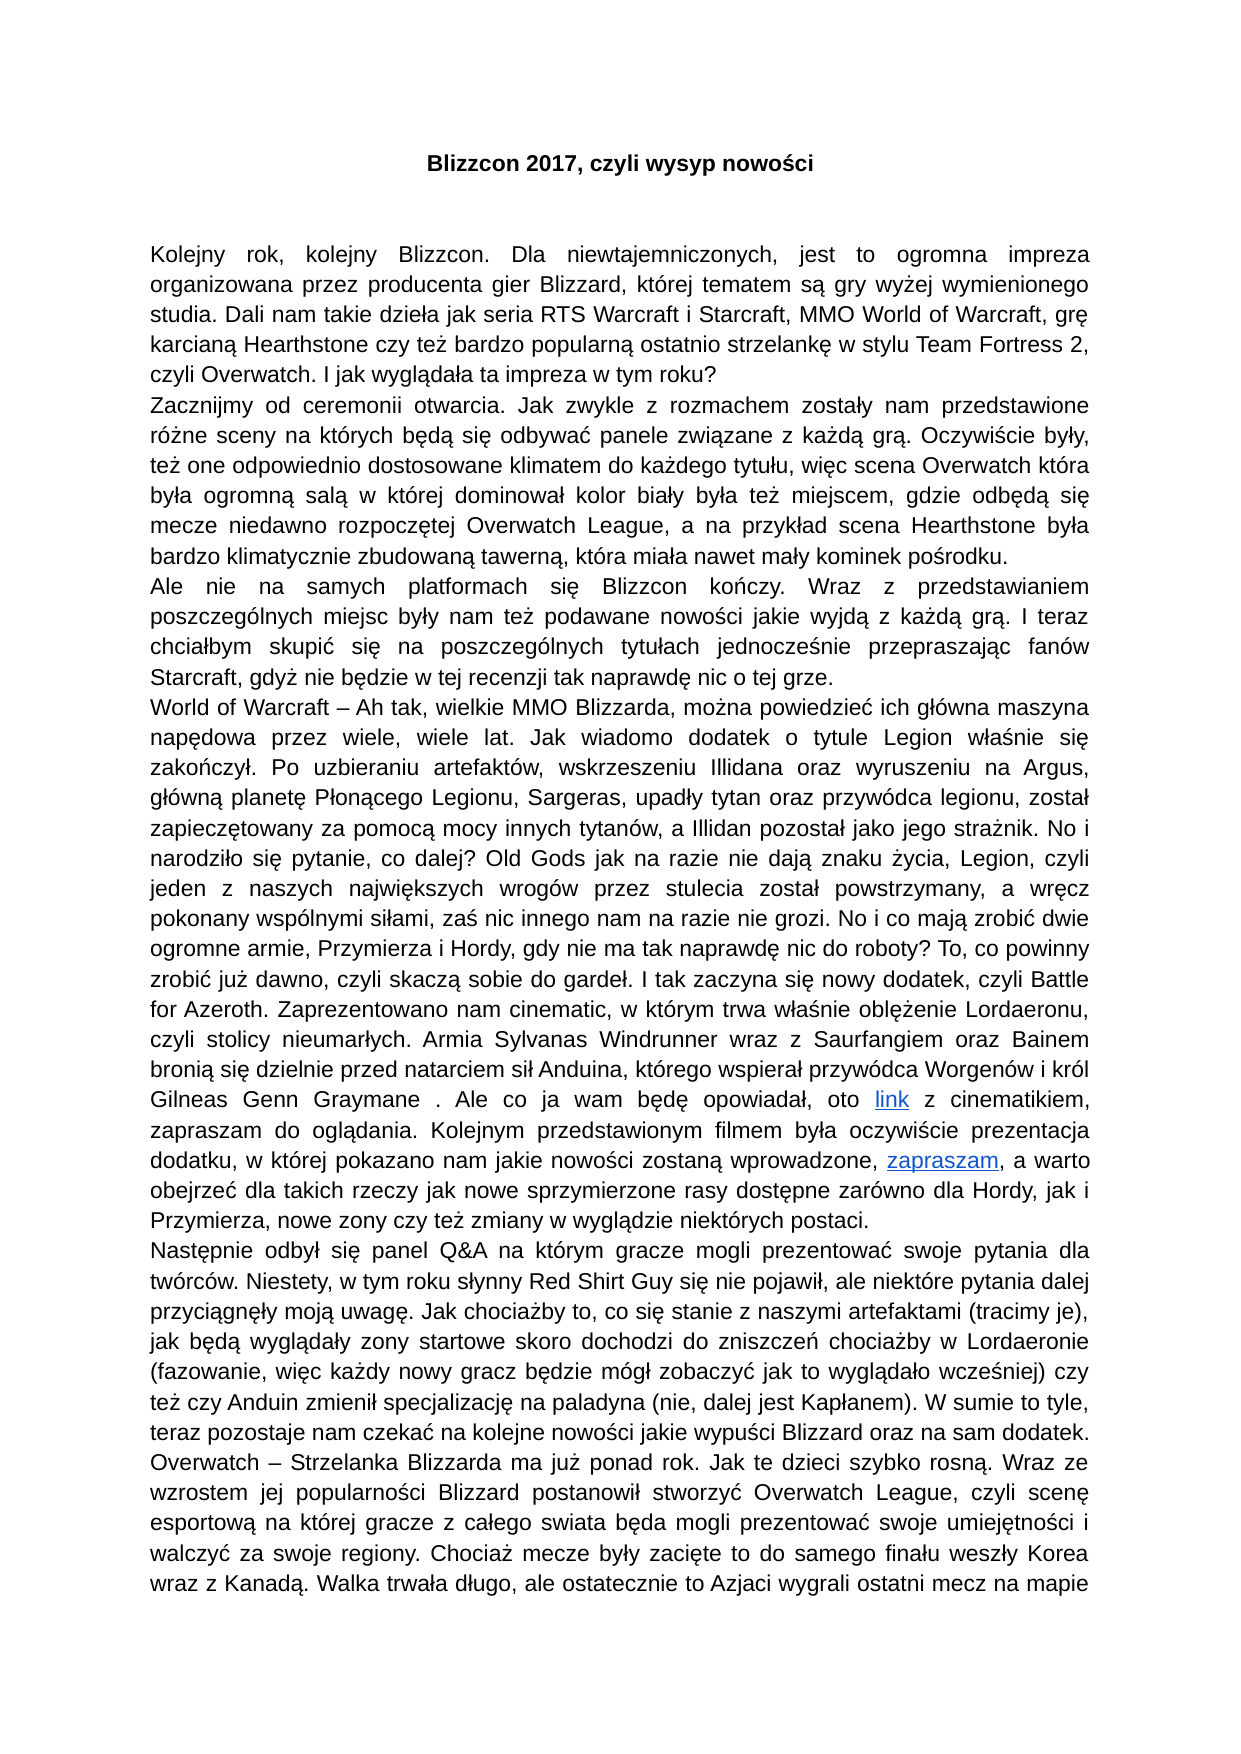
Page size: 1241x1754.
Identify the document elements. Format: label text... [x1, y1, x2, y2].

text Następnie odbył się panel Q&A na którym gracze mogli prezentować swoje pytania dla twórców. Niestety, w tym roku słynny Red Shirt Guy się nie pojawił, ale niektóre pytania dalej przyciągnęły moją uwagę. Jak chociażby to, co się stanie z naszymi artefaktami (tracimy je), jak będą wyglądały zony startowe skoro dochodzi do zniszczeń chociażby w Lordaeronie (fazowanie, więc każdy nowy gracz będzie mógł zobaczyć jak to wyglądało wcześniej) czy też czy Anduin zmienił specjalizację na paladyna (nie, dalej jest Kapłanem). W sumie to tyle, teraz pozostaje nam czekać na kolejne nowości jakie wypuści Blizzard oraz na sam dodatek. [150, 1237, 1090, 1445]
text Zacznijmy od ceremonii otwarcia. Jak zwykle z rozmachem zostały nam przedstawione różne sceny na których będą się odbywać panele związane z każdą grą. Oczywiście były, też one odpowiednio dostosowane klimatem do każdego tytułu, więc scena Overwatch która była ogromną salą w której dominował kolor biały była też miejscem, gdzie odbędą się mecze niedawno rozpoczętej Overwatch League, a na przykład scena Hearthstone była bardzo klimatycznie zbudowaną tawerną, która miała nawet mały kominek pośrodku. [150, 392, 1090, 569]
text Kolejny rok, kolejny Blizzcon. Dla niewtajemniczonych, jest to ogromna impreza organizowana przez producenta gier Blizzard, której tematem są gry wyżej wymienionego studia. Dali nam takie dzieła jak seria RTS Warcraft i Starcraft, MMO World of Warcraft, grę karcianą Hearthstone czy też bardzo popularną ostatnio strzelankę w stylu Team Fortress 2, czyli Overwatch. I jak wyglądała ta impreza w tym roku? [150, 241, 1090, 388]
text Overwatch – Strzelanka Blizzarda ma już ponad rok. Jak te dzieci szybko rosną. Wraz ze wzrostem jej popularności Blizzard postanowił stworzyć Overwatch League, czyli scenę esportową na której gracze z całego swiata będa mogli prezentować swoje umiejętności i walczyć za swoje regiony. Chociaż mecze były zacięte to do samego finału weszły Korea wraz z Kanadą. Walka trwała długo, ale ostatecznie to Azjaci wygrali ostatni mecz na mapie [150, 1449, 1090, 1596]
text World of Warcraft – Ah tak, wielkie MMO Blizzarda, można powiedzieć ich główna maszyna napędowa przez wiele, wiele lat. Jak wiadomo dodatek o tytule Legion właśnie się zakończył. Po uzbieraniu artefaktów, wskrzeszeniu Illidana oraz wyruszeniu na Argus, główną planetę Płonącego Legionu, Sargeras, upadły tytan oraz przywódca legionu, został zapieczętowany za pomocą mocy innych tytanów, a Illidan pozostał jako jego strażnik. No i narodziło się pytanie, co dalej? Old Gods jak na razie nie dają znaku życia, Legion, czyli jeden z naszych największych wrogów przez stulecia został powstrzymany, a wręcz pokonany wspólnymi siłami, zaś nic innego nam na razie nie grozi. No i co mają zrobić dwie ogromne armie, Przymierza i Hordy, gdy nie ma tak naprawdę nic do roboty? To, co powinny zrobić już dawno, czyli skaczą sobie do gardeł. I tak zaczyna się nowy dodatek, czyli Battle for Azeroth. Zaprezentowano nam cinematic, w którym trwa właśnie oblężenie Lordaeronu, czyli stolicy nieumarłych. Armia Sylvanas Windrunner wraz z Saurfangiem oraz Bainem bronią się dzielnie przed natarciem sił Anduina, którego wspierał przywódca Worgenów i król Gilneas Genn Graymane . Ale co ja wam będę opowiadał, oto link z cinematikiem, zapraszam do oglądania. Kolejnym przedstawionym filmem była oczywiście prezentacja dodatku, w której pokazano nam jakie nowości zostaną wprowadzone, zapraszam, a warto obejrzeć dla takich rzeczy jak nowe sprzymierzone rasy dostępne zarówno dla Hordy, jak i Przymierza, nowe zony czy też zmiany w wyglądzie niektórych postaci. [150, 694, 1090, 1234]
text Blizzcon 2017, czyli wysyp nowości [150, 150, 1090, 176]
text Ale nie na samych platformach się Blizzcon kończy. Wraz z przedstawianiem poszczególnych miejsc były nam też podawane nowości jakie wyjdą z każdą grą. I teraz chciałbym skupić się na poszczególnych tytułach jednocześnie przepraszając fanów Starcraft, gdyż nie będzie w tej recenzji tak naprawdę nic o tej grze. [150, 573, 1090, 690]
